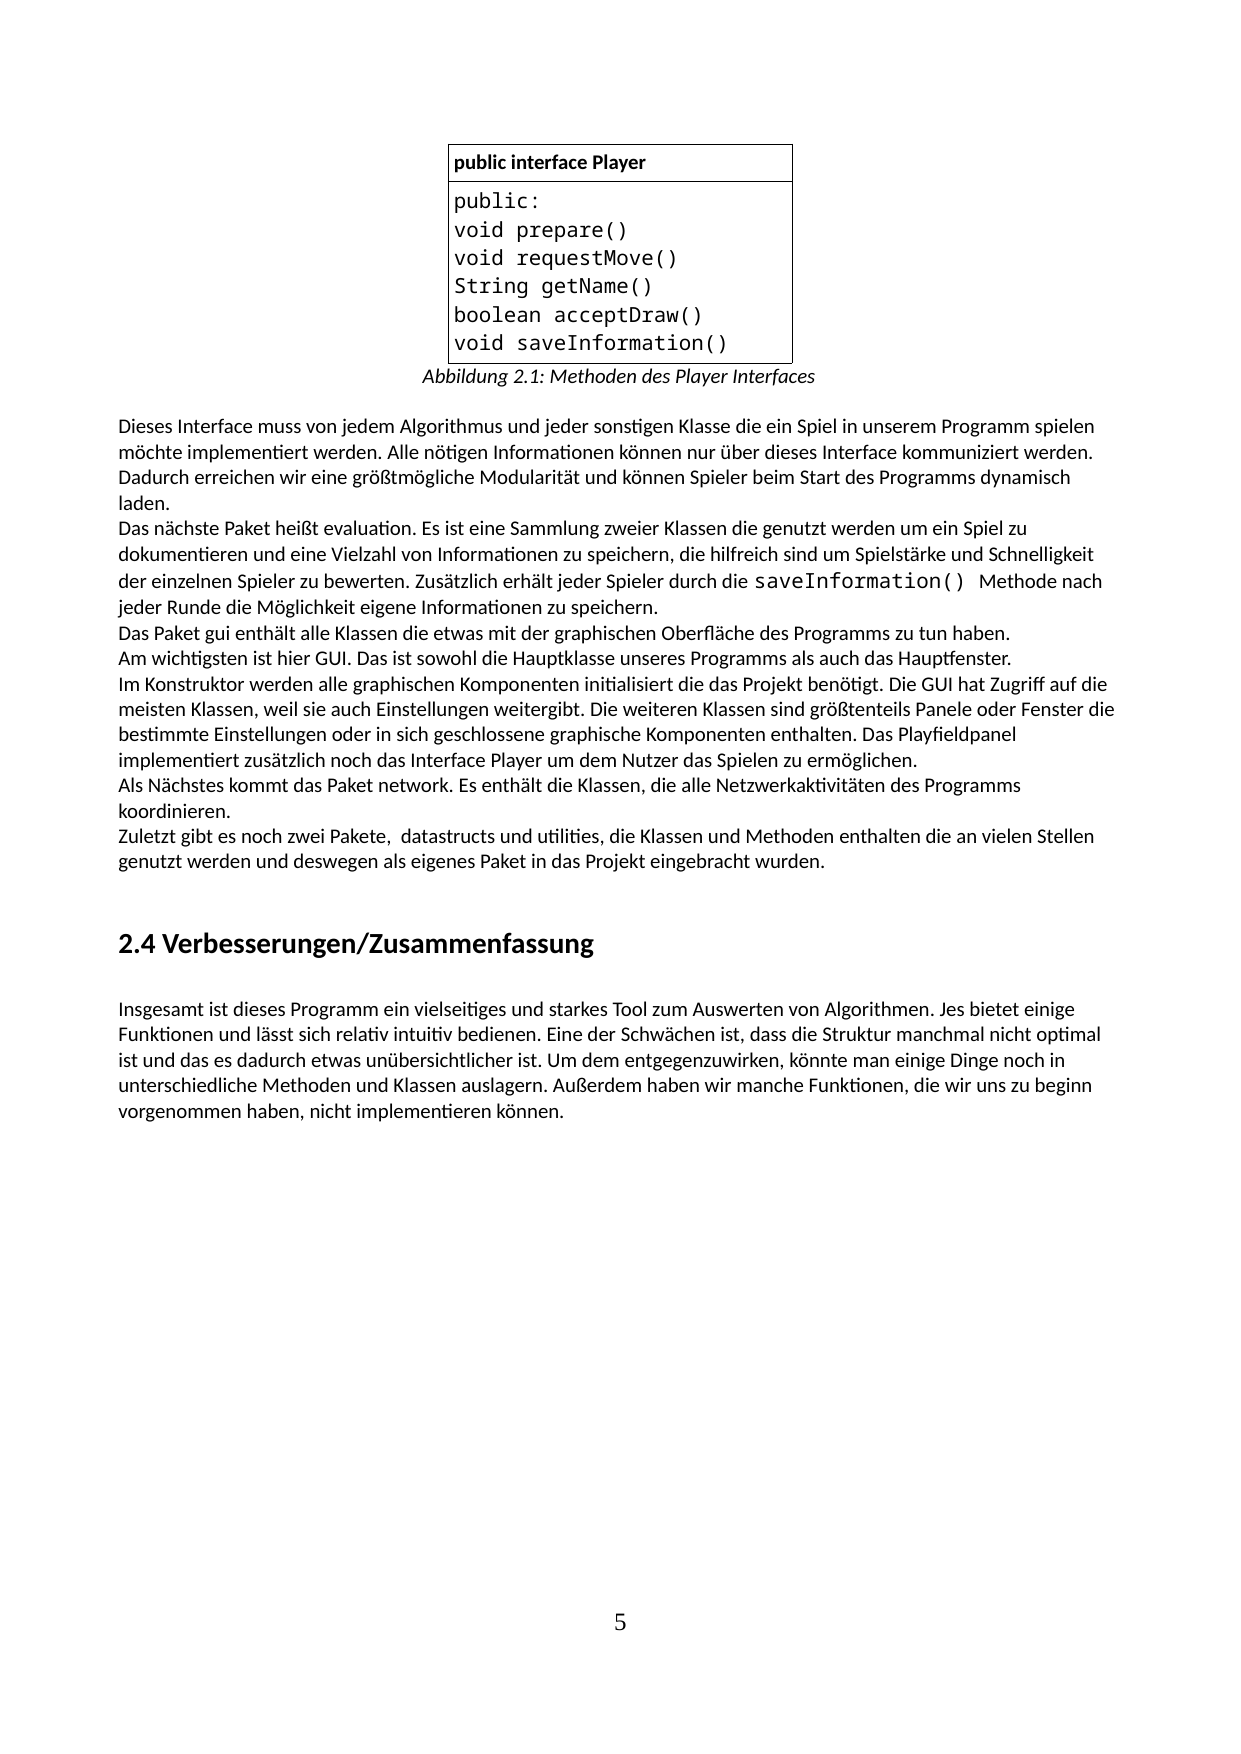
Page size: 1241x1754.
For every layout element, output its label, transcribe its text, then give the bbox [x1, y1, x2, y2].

text Als Nächstes kommt das Paket network. Es enthält die Klassen, die alle Netzwerkaktivitäten des Programms koordinieren. [118, 772, 1122, 823]
text Am wichtigsten ist hier GUI. Das ist sowohl die Hauptklasse unseres Programms als auch das Hauptfenster. [118, 645, 1122, 671]
table_header public interface Player [449, 145, 792, 181]
text Das Paket gui enthält alle Klassen die etwas mit der graphischen Oberfläche des Programms zu tun haben. [118, 620, 1122, 645]
text Zuletzt gibt es noch zwei Pakete, datastructs und utilities, die Klassen und Methoden enthalten die an vielen Stellen genutzt werden und deswegen als eigenes Paket in das Projekt eingebracht wurden. [118, 823, 1122, 874]
text Dieses Interface muss von jedem Algorithmus und jeder sonstigen Klasse die ein Spiel in unserem Programm spielen möchte implementiert werden. Alle nötigen Informationen können nur über dieses Interface kommuniziert werden. Dadurch erreichen wir eine größtmögliche Modularität und können Spieler beim Start des Programms dynamisch laden. [118, 414, 1122, 515]
text 2.4 Verbesserungen/Zusammenfassung [118, 925, 1122, 961]
text Das nächste Paket heißt evaluation. Es ist eine Sammlung zweier Klassen die genutzt werden um ein Spiel zu dokumentieren und eine Vielzahl von Informationen zu speichern, die hilfreich sind um Spielstärke und Schnelligkeit der einzelnen Spieler zu bewerten. Zusätzlich erhält jeder Spieler durch die saveInformation() Methode nach jeder Runde die Möglichkeit eigene Informationen zu speichern. [118, 515, 1122, 620]
text Insgesamt ist dieses Programm ein vielseitiges und starkes Tool zum Auswerten von Algorithmen. Jes bietet einige Funktionen und lässt sich relativ intuitiv bedienen. Eine der Schwächen ist, dass die Struktur manchmal nicht optimal ist und das es dadurch etwas unübersichtlicher ist. Um dem entgegenzuwirken, könnte man einige Dinge noch in unterschiedliche Methoden und Klassen auslagern. Außerdem haben wir manche Funktionen, die wir uns zu beginn vorgenommen haben, nicht implementieren können. [118, 996, 1122, 1123]
table_cell public: void prepare() void requestMove() String getName() boolean acceptDraw() void saveInformation() [449, 182, 792, 363]
text Abbildung 2.1: Methoden des Player Interfaces [118, 363, 1122, 388]
text Im Konstruktor werden alle graphischen Komponenten initialisiert die das Projekt benötigt. Die GUI hat Zugriff auf die meisten Klassen, weil sie auch Einstellungen weitergibt. Die weiteren Klassen sind größtenteils Panele oder Fenster die bestimmte Einstellungen oder in sich geschlossene graphische Komponenten enthalten. Das Playfieldpanel implementiert zusätzlich noch das Interface Player um dem Nutzer das Spielen zu ermöglichen. [118, 671, 1122, 772]
